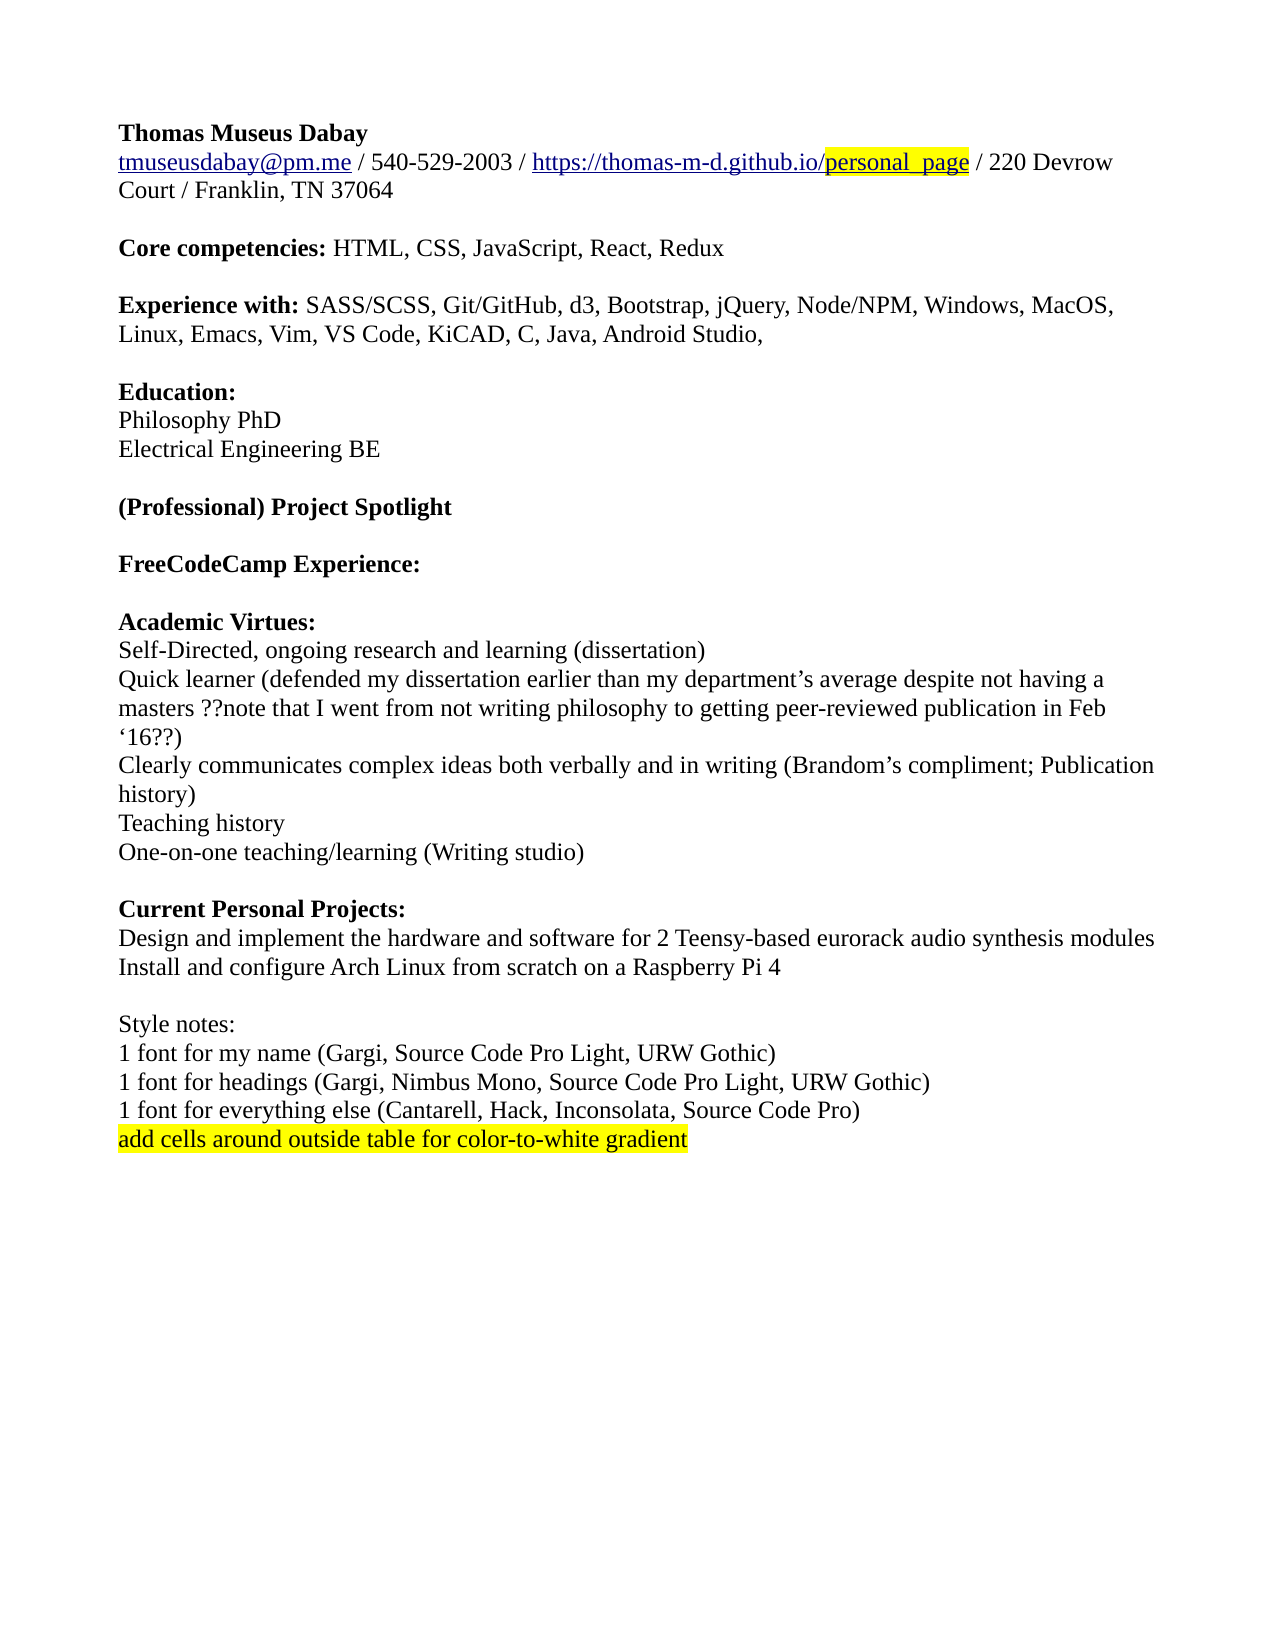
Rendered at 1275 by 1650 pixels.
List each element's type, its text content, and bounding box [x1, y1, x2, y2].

text Quick learner (defended my dissertation earlier than my department’s average despite not having a masters ??note that I went from not writing philosophy to getting peer-reviewed publication in Feb ‘16??) [118, 664, 1157, 751]
text 1 font for everything else (Cantarell, Hack, Inconsolata, Source Code Pro) [118, 1096, 1157, 1124]
text Clearly communicates complex ideas both verbally and in writing (Brandom’s compliment; Publication history) [118, 751, 1157, 808]
text Install and configure Arch Linux from scratch on a Raspberry Pi 4 [118, 952, 1157, 981]
text add cells around outside table for color-to-white gradient [118, 1124, 1157, 1153]
text Education: [118, 377, 1157, 406]
text Electrical Engineering BE [118, 434, 1157, 463]
text Teaching history [118, 808, 1157, 837]
text Self-Directed, ongoing research and learning (dissertation) [118, 636, 1157, 664]
text Experience with: SASS/SCSS, Git/GitHub, d3, Bootstrap, jQuery, Node/NPM, Windows, MacOS, Linux, Emacs, Vim, VS Code, KiCAD, C, Java, Android Studio, [118, 291, 1157, 348]
text Style notes: [118, 1009, 1157, 1038]
text Design and implement the hardware and software for 2 Teensy-based eurorack audio synthesis modules [118, 923, 1157, 952]
text 1 font for headings (Gargi, Nimbus Mono, Source Code Pro Light, URW Gothic) [118, 1067, 1157, 1096]
text Current Personal Projects: [118, 894, 1157, 923]
text 1 font for my name (Gargi, Source Code Pro Light, URW Gothic) [118, 1038, 1157, 1067]
text (Professional) Project Spotlight [118, 492, 1157, 521]
text tmuseusdabay@pm.me / 540-529-2003 / https://thomas-m-d.github.io/personal_page / 220 Devrow Court / Franklin, TN 37064 [118, 147, 1157, 204]
text One-on-one teaching/learning (Writing studio) [118, 837, 1157, 866]
text Academic Virtues: [118, 607, 1157, 636]
text FreeCodeCamp Experience: [118, 549, 1157, 578]
text Philosophy PhD [118, 406, 1157, 434]
text Thomas Museus Dabay [118, 118, 1157, 147]
text Core competencies: HTML, CSS, JavaScript, React, Redux [118, 233, 1157, 262]
